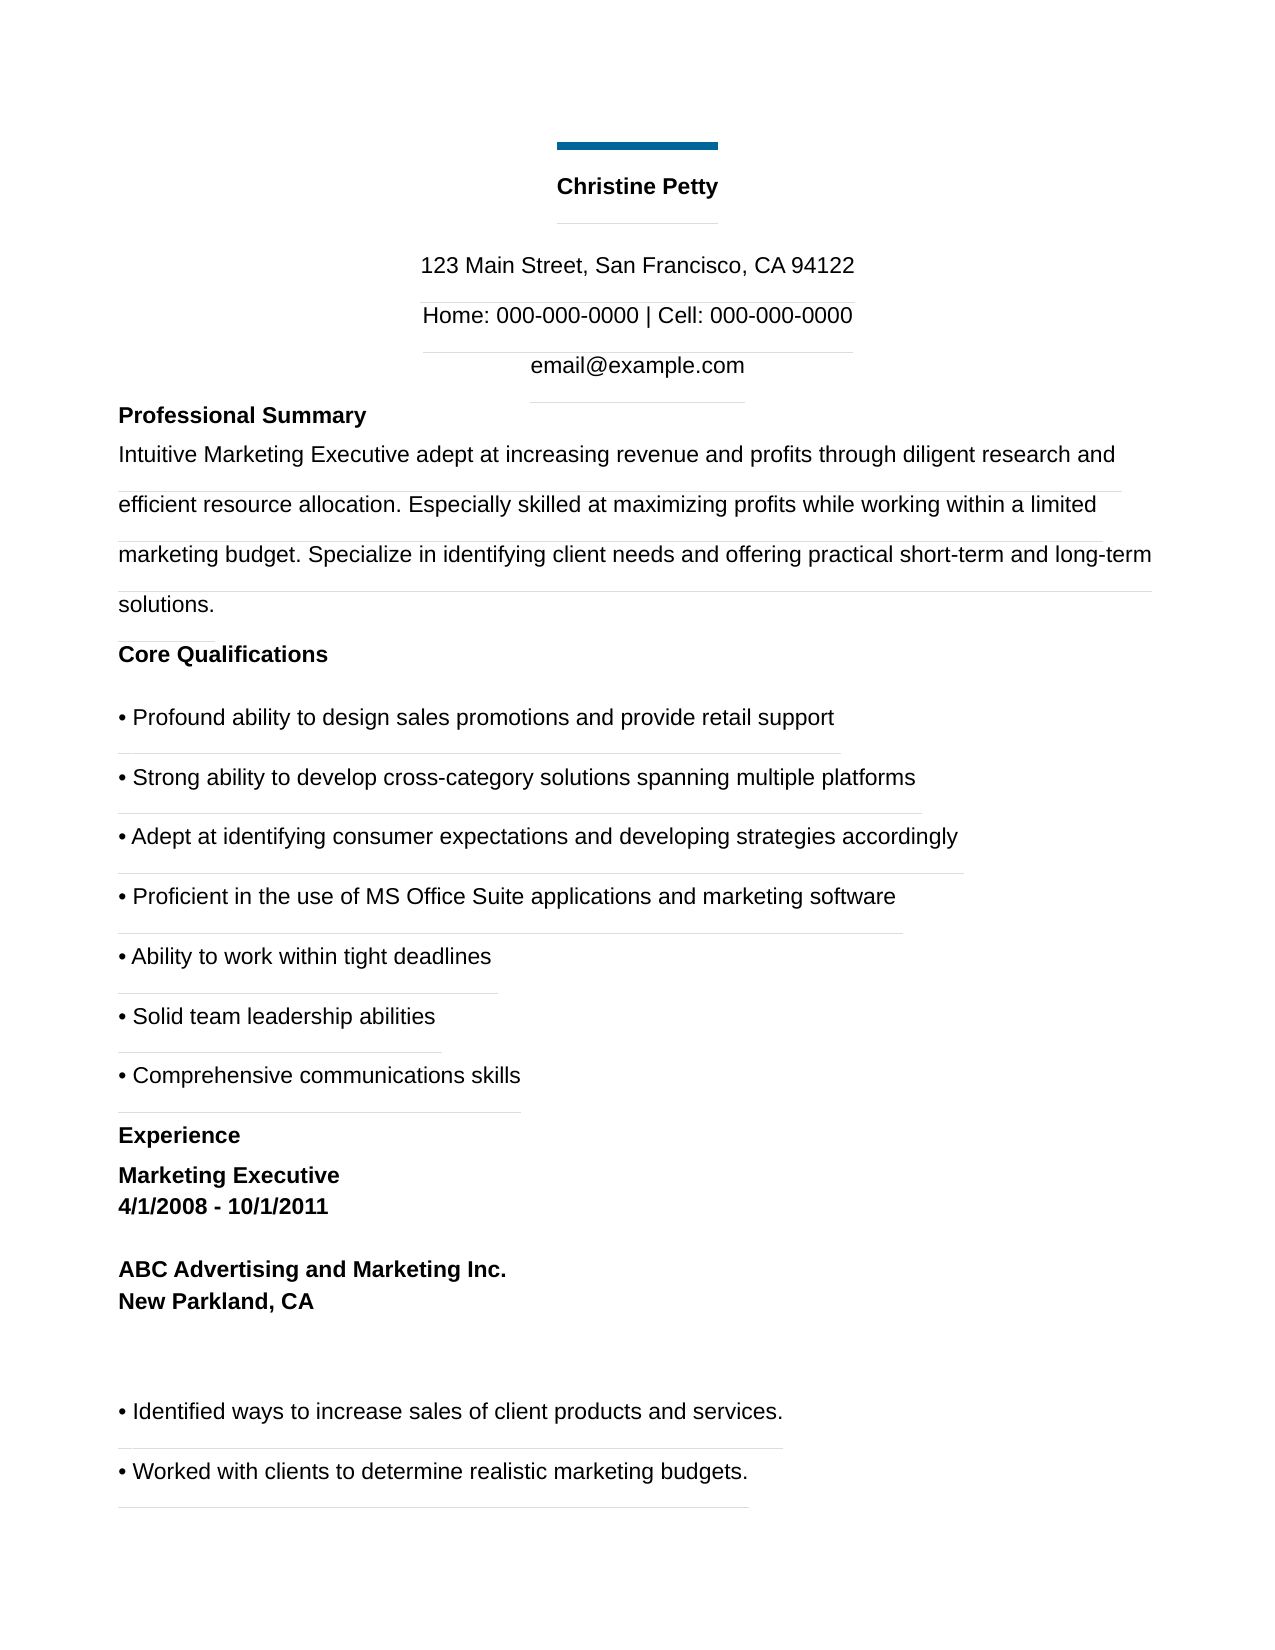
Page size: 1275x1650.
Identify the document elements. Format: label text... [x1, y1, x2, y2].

text • Profound ability to design sales promotions and provide retail support • Strong ability to develop cross-category solutions spanning multiple platforms • Adept at identifying consumer expectations and developing strategies accordingly • Proficient in the use of MS Office Suite applications and marketing software • Ability to work within tight deadlines • Solid team leadership abilities • Comprehensive communications skills [118, 704, 1157, 1112]
text ABC Advertising and Marketing Inc. [118, 1256, 1157, 1283]
text Christine Petty [118, 142, 1157, 223]
text New Parkland, CA [118, 1288, 1157, 1314]
text • Identified ways to increase sales of client products and services. • Worked with clients to determine realistic marketing budgets. [118, 1398, 1157, 1507]
text Marketing Executive [118, 1162, 1157, 1188]
text Experience [118, 1122, 1157, 1148]
text Professional Summary [118, 402, 1157, 428]
text Intuitive Marketing Executive adept at increasing revenue and profits through diligent research and efficient resource allocation. Especially skilled at maximizing profits while working within a limited marketing budget. Specialize in identifying client needs and offering practical short-term and long-term solutions. [118, 441, 1157, 641]
text email@example.com [118, 352, 1157, 402]
text Home: 000-000-0000 | Cell: 000-000-0000 [118, 302, 1157, 352]
text Core Qualifications [118, 641, 1157, 667]
text 123 Main Street, San Francisco, CA 94122 [118, 252, 1157, 302]
text 4/1/2008 - 10/1/2011 [118, 1193, 1157, 1219]
